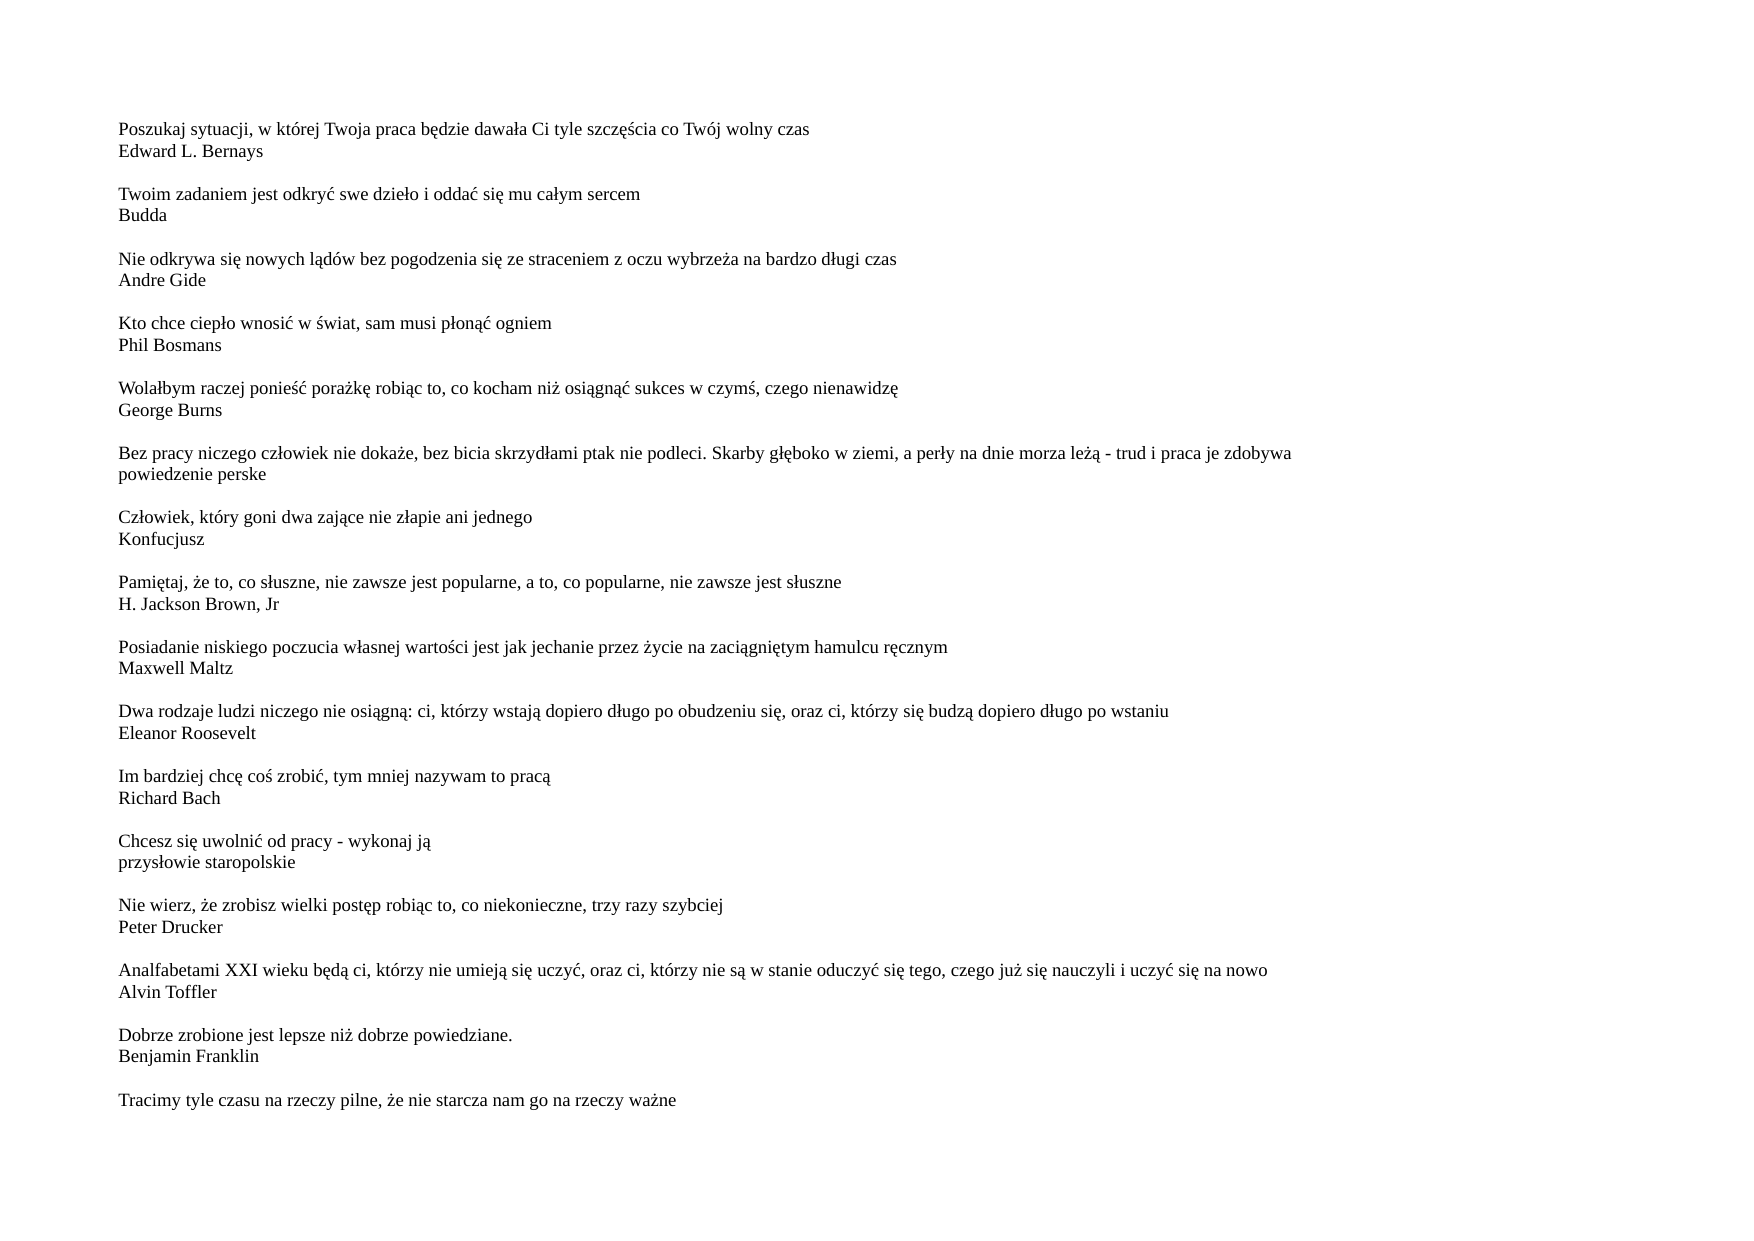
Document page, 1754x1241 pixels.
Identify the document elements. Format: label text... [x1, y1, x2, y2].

text Chcesz się uwolnić od pracy - wykonaj ją [118, 830, 1636, 851]
text Benjamin Franklin [118, 1045, 1636, 1067]
text Phil Bosmans [118, 334, 1636, 355]
text Dwa rodzaje ludzi niczego nie osiągną: ci, którzy wstają dopiero długo po obudzeniu się, oraz ci, którzy się budzą dopiero długo po wstaniu [118, 700, 1636, 722]
text Eleanor Roosevelt [118, 722, 1636, 743]
text H. Jackson Brown, Jr [118, 592, 1636, 614]
text Andre Gide [118, 269, 1636, 291]
text Poszukaj sytuacji, w której Twoja praca będzie dawała Ci tyle szczęścia co Twój wolny czas [118, 118, 1636, 140]
text Nie odkrywa się nowych lądów bez pogodzenia się ze straceniem z oczu wybrzeża na bardzo długi czas [118, 247, 1636, 269]
text Im bardziej chcę coś zrobić, tym mniej nazywam to pracą [118, 765, 1636, 787]
text Wolałbym raczej ponieść porażkę robiąc to, co kocham niż osiągnąć sukces w czymś, czego nienawidzę [118, 377, 1636, 398]
text Edward L. Bernays [118, 140, 1636, 161]
text Alvin Toffler [118, 981, 1636, 1002]
text Budda [118, 204, 1636, 226]
text Dobrze zrobione jest lepsze niż dobrze powiedziane. [118, 1024, 1636, 1045]
text Człowiek, który goni dwa zające nie złapie ani jednego [118, 506, 1636, 528]
text Maxwell Maltz [118, 657, 1636, 679]
text przysłowie staropolskie [118, 851, 1636, 873]
text Bez pracy niczego człowiek nie dokaże, bez bicia skrzydłami ptak nie podleci. Skarby głęboko w ziemi, a perły na dnie morza leżą - trud i praca je zdobywa [118, 442, 1636, 463]
text Tracimy tyle czasu na rzeczy pilne, że nie starcza nam go na rzeczy ważne [118, 1088, 1636, 1110]
text George Burns [118, 398, 1636, 420]
text Posiadanie niskiego poczucia własnej wartości jest jak jechanie przez życie na zaciągniętym hamulcu ręcznym [118, 636, 1636, 657]
text Richard Bach [118, 787, 1636, 808]
text Nie wierz, że zrobisz wielki postęp robiąc to, co niekonieczne, trzy razy szybciej [118, 894, 1636, 916]
text Twoim zadaniem jest odkryć swe dzieło i oddać się mu całym sercem [118, 183, 1636, 204]
text Peter Drucker [118, 916, 1636, 937]
text Konfucjusz [118, 528, 1636, 549]
text Analfabetami XXI wieku będą ci, którzy nie umieją się uczyć, oraz ci, którzy nie są w stanie oduczyć się tego, czego już się nauczyli i uczyć się na nowo [118, 959, 1636, 981]
text powiedzenie perske [118, 463, 1636, 485]
text Pamiętaj, że to, co słuszne, nie zawsze jest popularne, a to, co popularne, nie zawsze jest słuszne [118, 571, 1636, 592]
text Kto chce ciepło wnosić w świat, sam musi płonąć ogniem [118, 312, 1636, 334]
